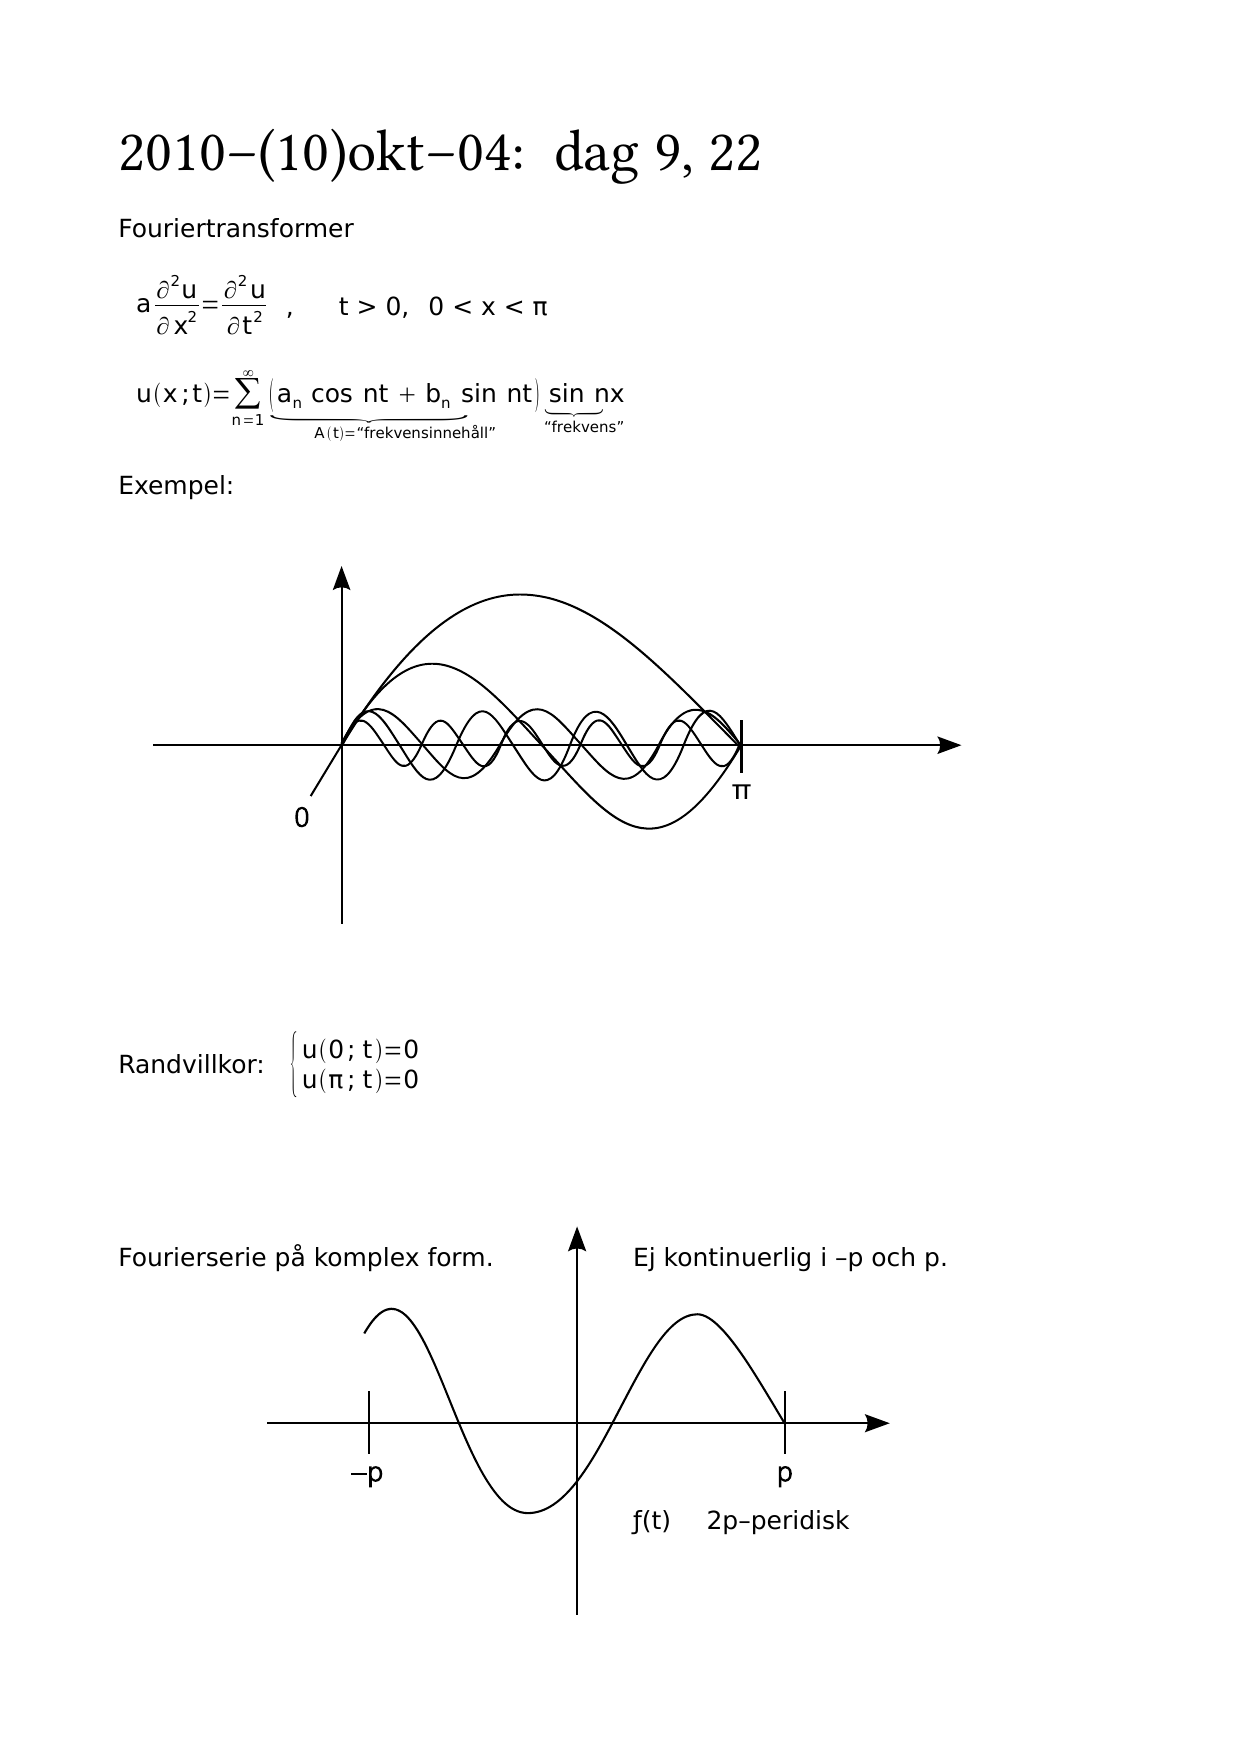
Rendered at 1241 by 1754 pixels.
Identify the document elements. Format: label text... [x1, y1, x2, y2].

text Fouriertransformer [118, 214, 1122, 243]
text [118, 1506, 576, 1535]
text Exempel: [118, 471, 1122, 500]
text Fourierserie på komplex form. [118, 1244, 576, 1273]
text 2010–(10)okt–04: dag 9, 22 [118, 118, 1122, 185]
text Randvillkor: [118, 1032, 1122, 1098]
text Ej kontinuerlig i –p och p. [578, 1244, 1122, 1273]
text , t > 0, 0 < x < π [118, 272, 1122, 340]
text ƒ(t) 2p–peridisk [578, 1506, 1122, 1535]
